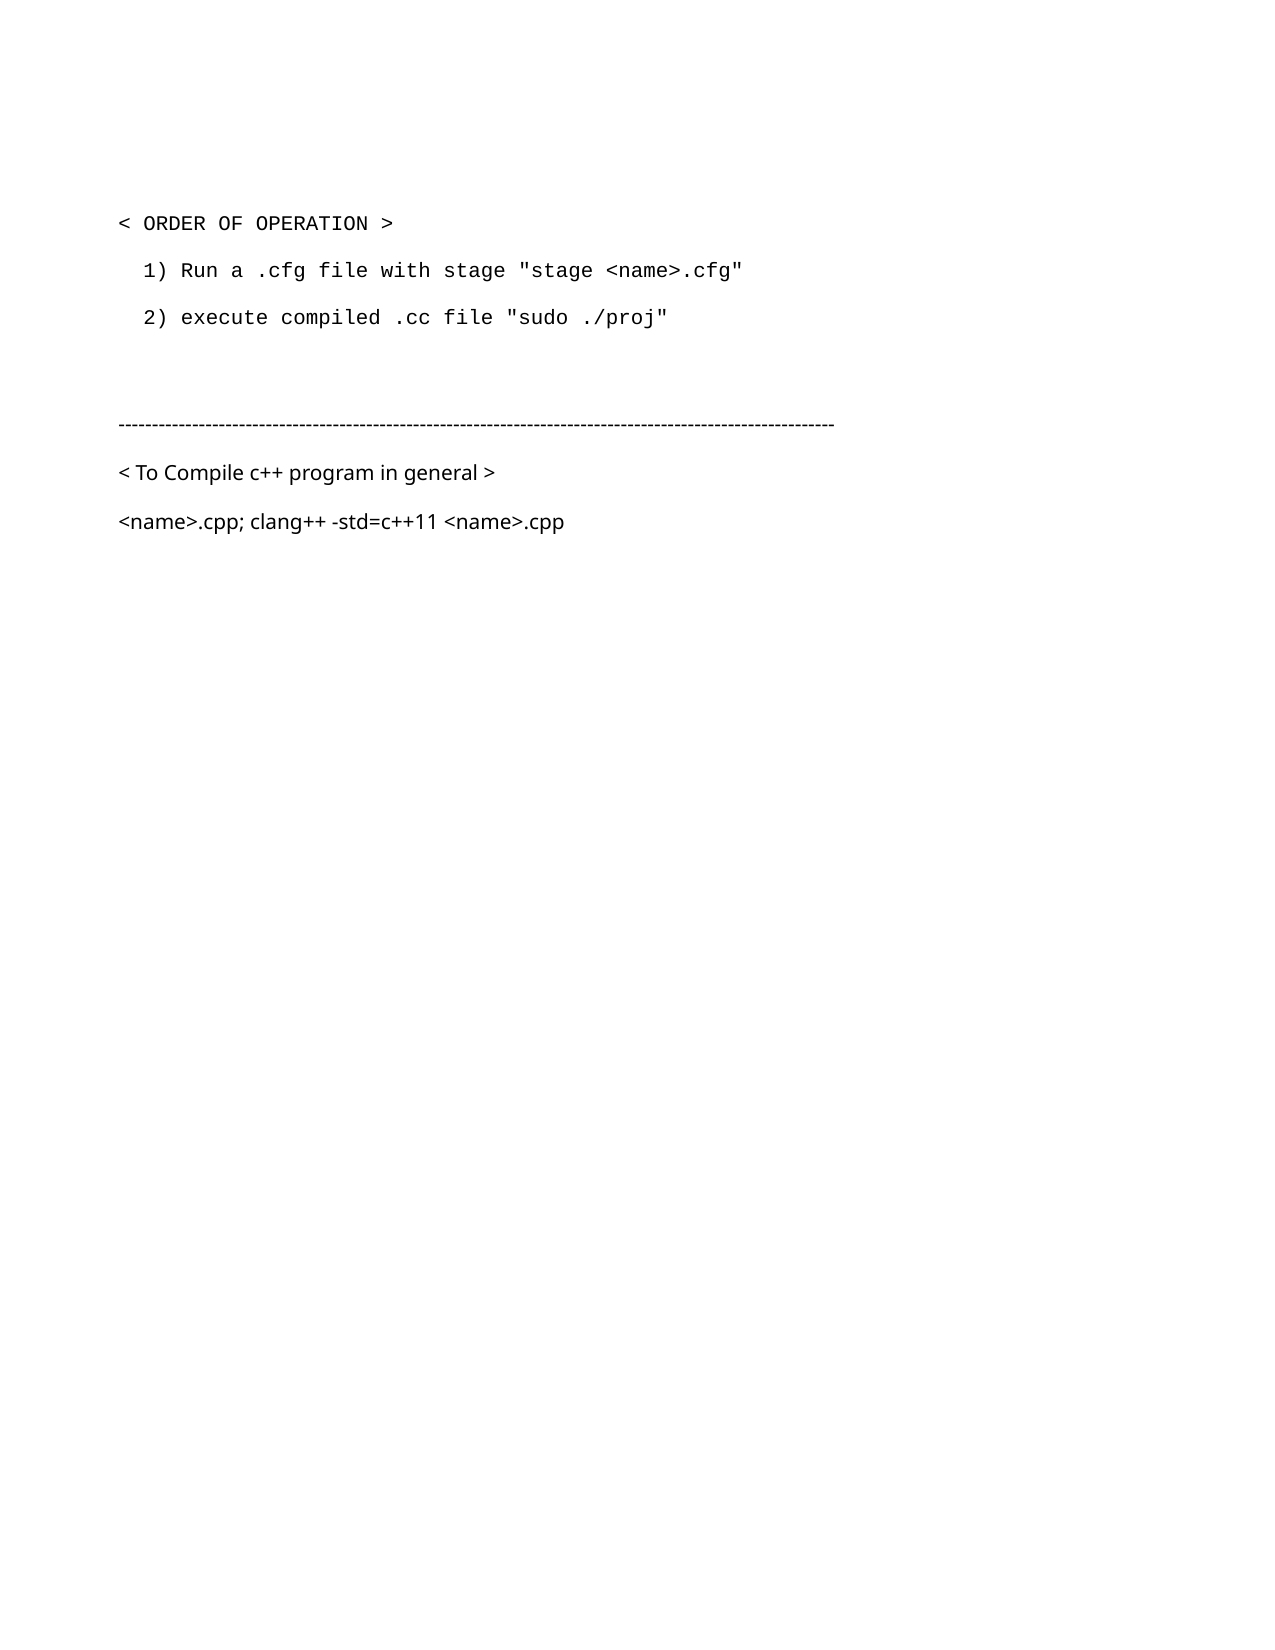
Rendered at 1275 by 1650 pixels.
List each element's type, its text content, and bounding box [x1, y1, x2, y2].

text <name>.cpp; clang++ -std=c++11 <name>.cpp [118, 507, 1157, 535]
text 2) execute compiled .cc file "sudo ./proj" [118, 307, 1157, 331]
text ----------------------------------------------------------------------------------------------------------- [118, 409, 1157, 438]
text < To Compile c++ program in general > [118, 458, 1157, 487]
text 1) Run a .cfg file with stage "stage <name>.cfg" [118, 260, 1157, 284]
text < ORDER OF OPERATION > [118, 213, 1157, 236]
